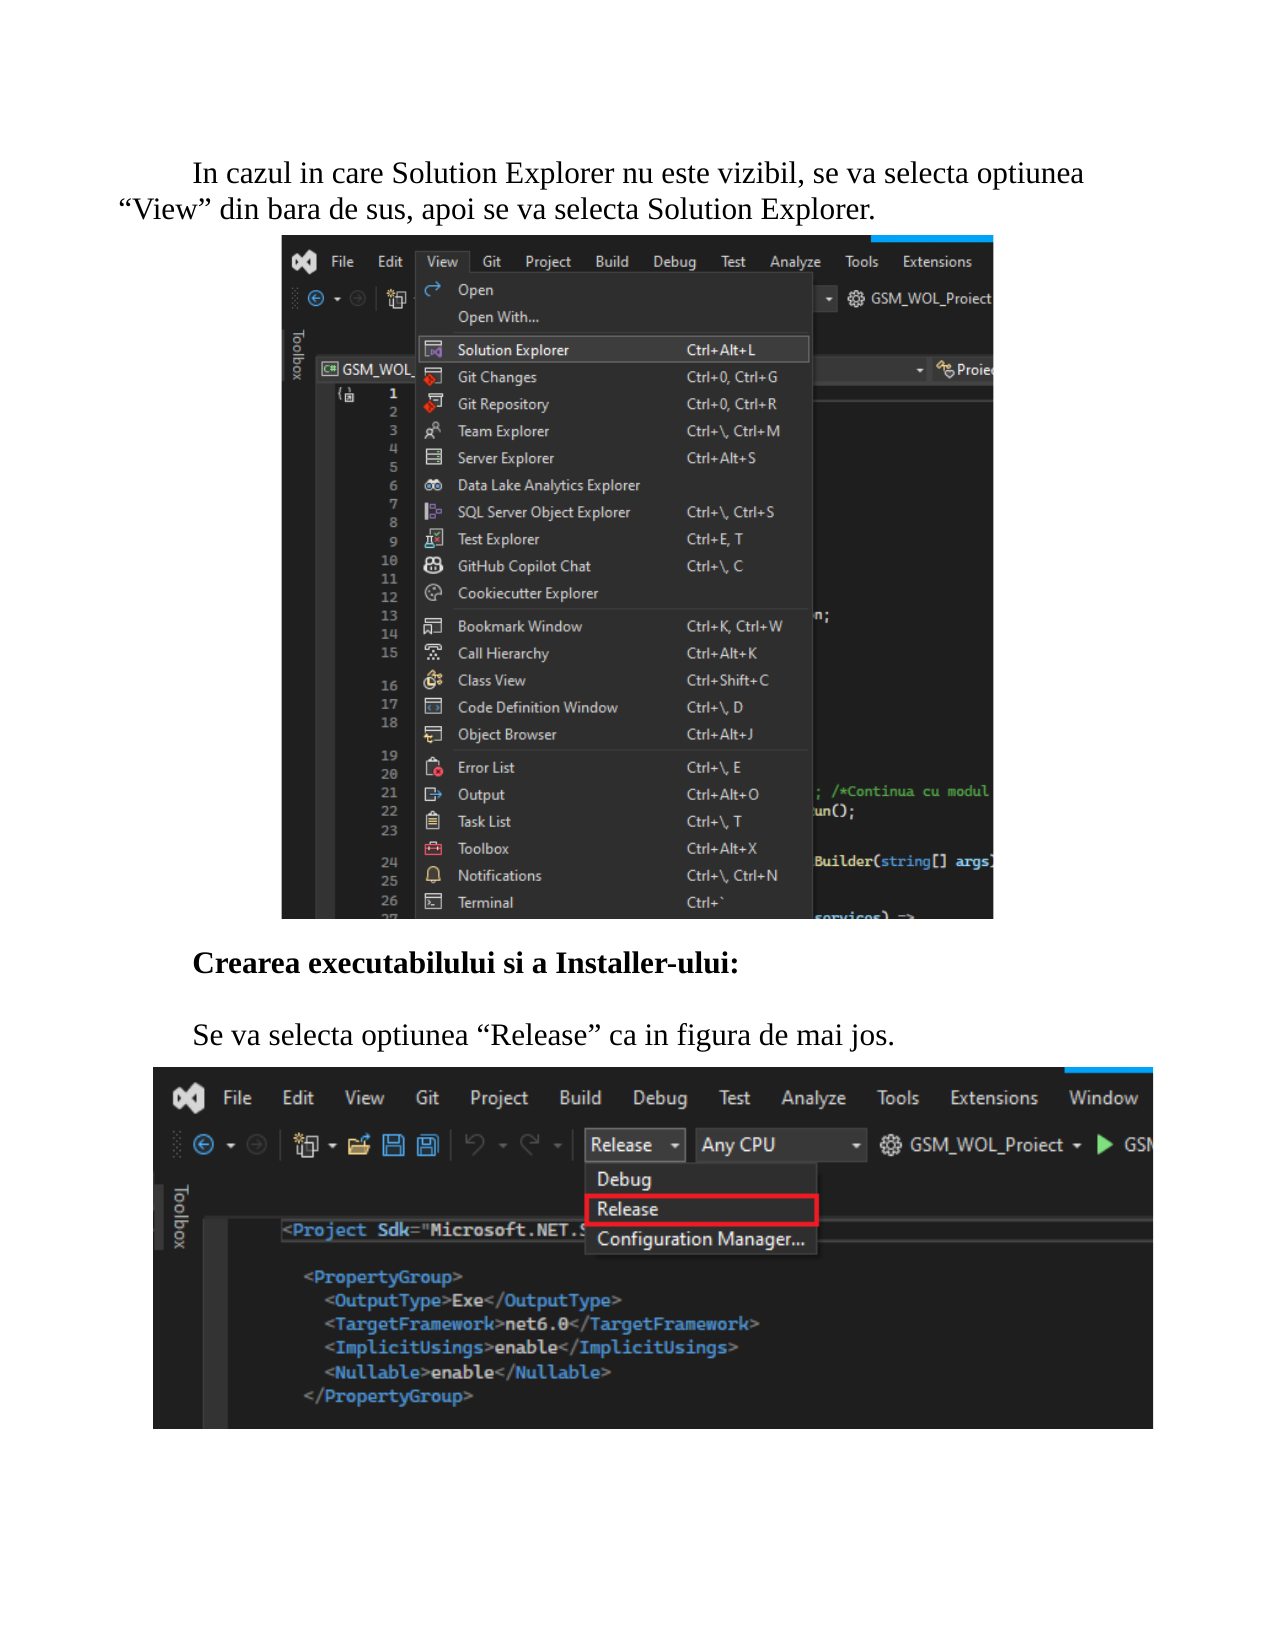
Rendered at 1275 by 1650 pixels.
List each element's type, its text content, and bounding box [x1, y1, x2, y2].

text Crearea executabilului si a Installer-ului: [118, 945, 1157, 981]
picture [153, 1067, 1154, 1429]
text Se va selecta optiunea “Release” ca in figura de mai jos. [118, 1017, 1157, 1464]
text In cazul in care Solution Explorer nu este vizibil, se va selecta optiunea “View” din bara de sus, apoi se va selecta Solution Explorer. [118, 154, 1157, 262]
picture [281, 235, 994, 919]
